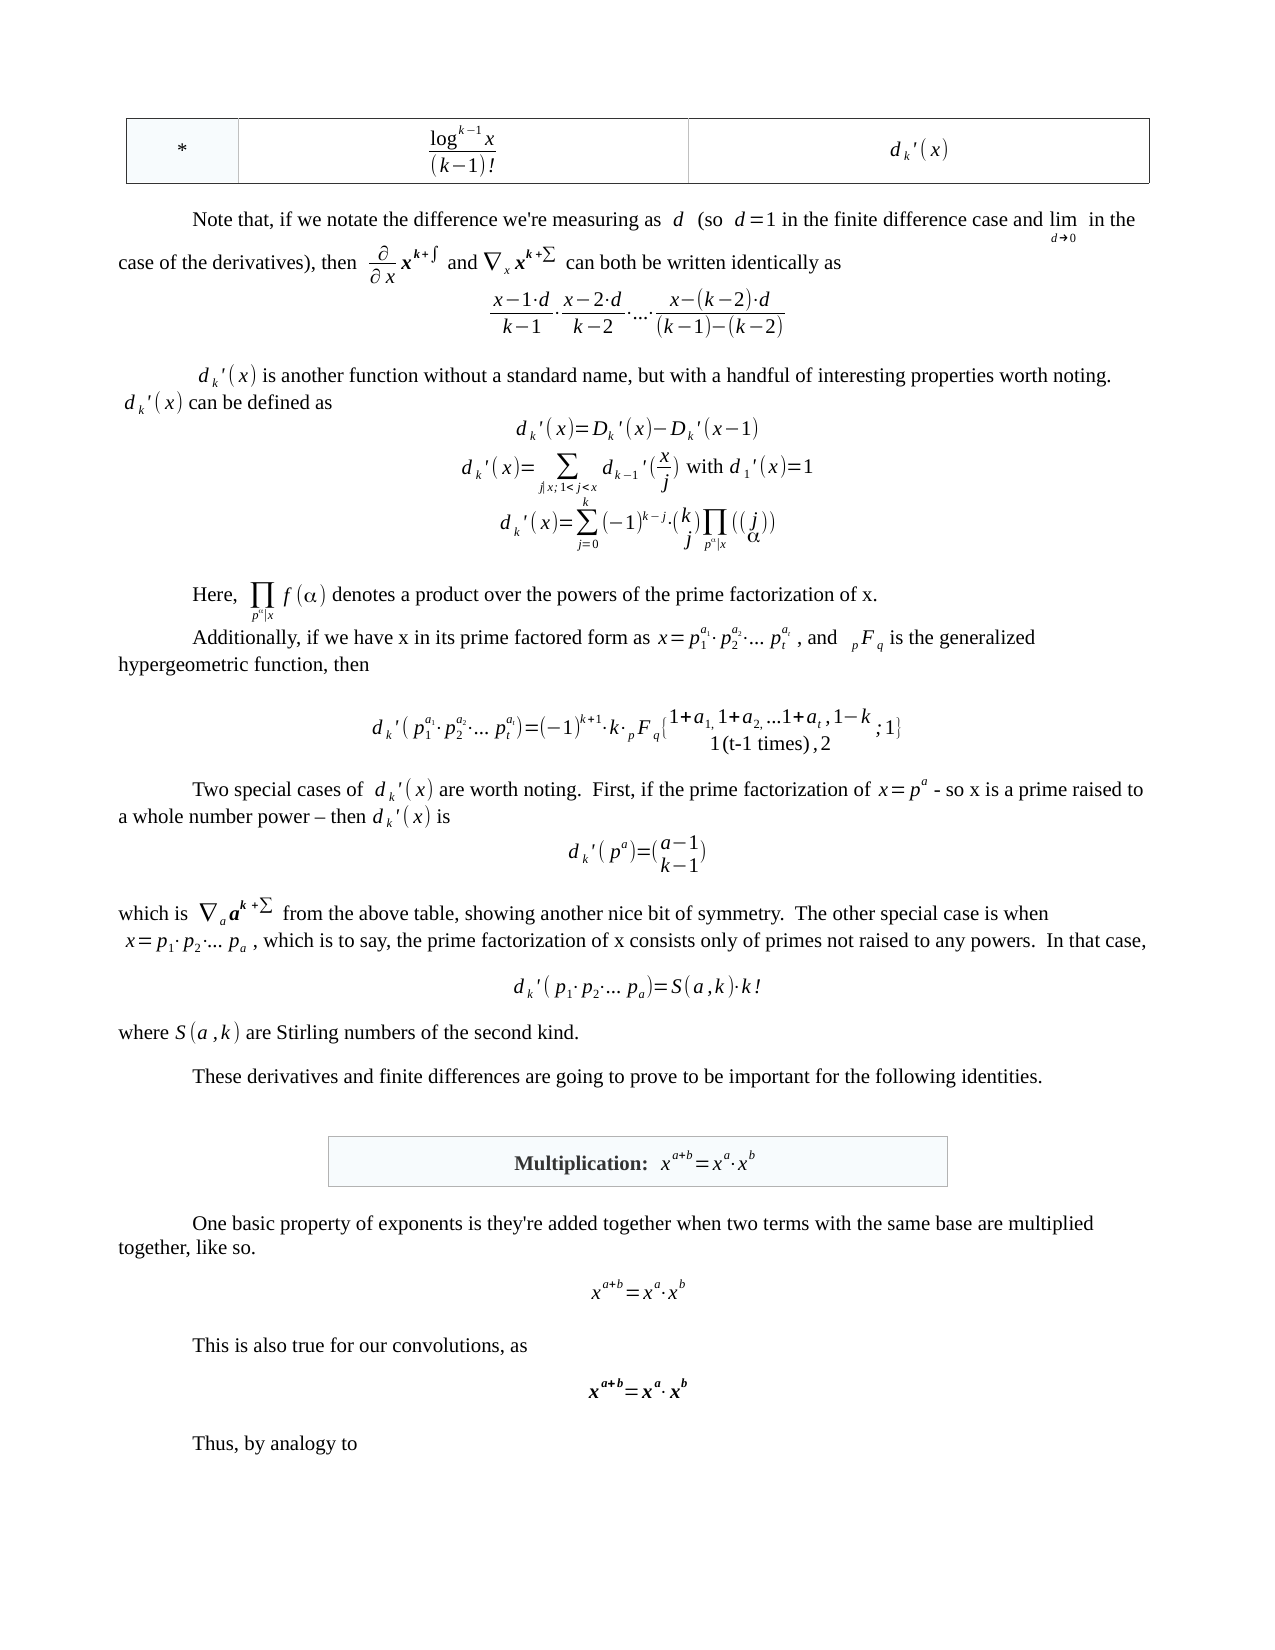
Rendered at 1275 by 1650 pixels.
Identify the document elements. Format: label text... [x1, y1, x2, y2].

table_cell [689, 119, 1149, 182]
text These derivatives and finite differences are going to prove to be important for the following identities. [118, 1064, 1157, 1088]
text is another function without a standard name, but with a handful of interesting properties worth noting. can be defined as [118, 363, 1157, 417]
text whereare Stirling numbers of the second kind. [118, 1020, 1157, 1045]
text This is also true for our convolutions, as [118, 1333, 1157, 1357]
text which is from the above table, showing another nice bit of symmetry. The other special case is when, which is to say, the prime factorization of x consists only of primes not raised to any powers. In that case, [118, 897, 1157, 955]
text Two special cases of are worth noting. First, if the prime factorization of- so x is a prime raised to a whole number power – thenis [118, 774, 1157, 831]
text One basic property of exponents is they're added together when two terms with the same base are multiplied together, like so. [118, 1211, 1157, 1259]
table_cell * [127, 119, 238, 182]
text Additionally, if we have x in its prime factored form as, and is the generalized hypergeometric function, then [118, 623, 1157, 676]
text Note that, if we notate the difference we're measuring as (so in the finite difference case andin the case of the derivatives), then andcan both be written identically as [118, 207, 1157, 288]
text Thus, by analogy to [118, 1431, 1157, 1455]
text Here, denotes a product over the powers of the prime factorization of x. [118, 580, 1157, 623]
text with [118, 443, 1157, 495]
table_cell [239, 119, 688, 182]
text Multiplication: [329, 1137, 947, 1186]
